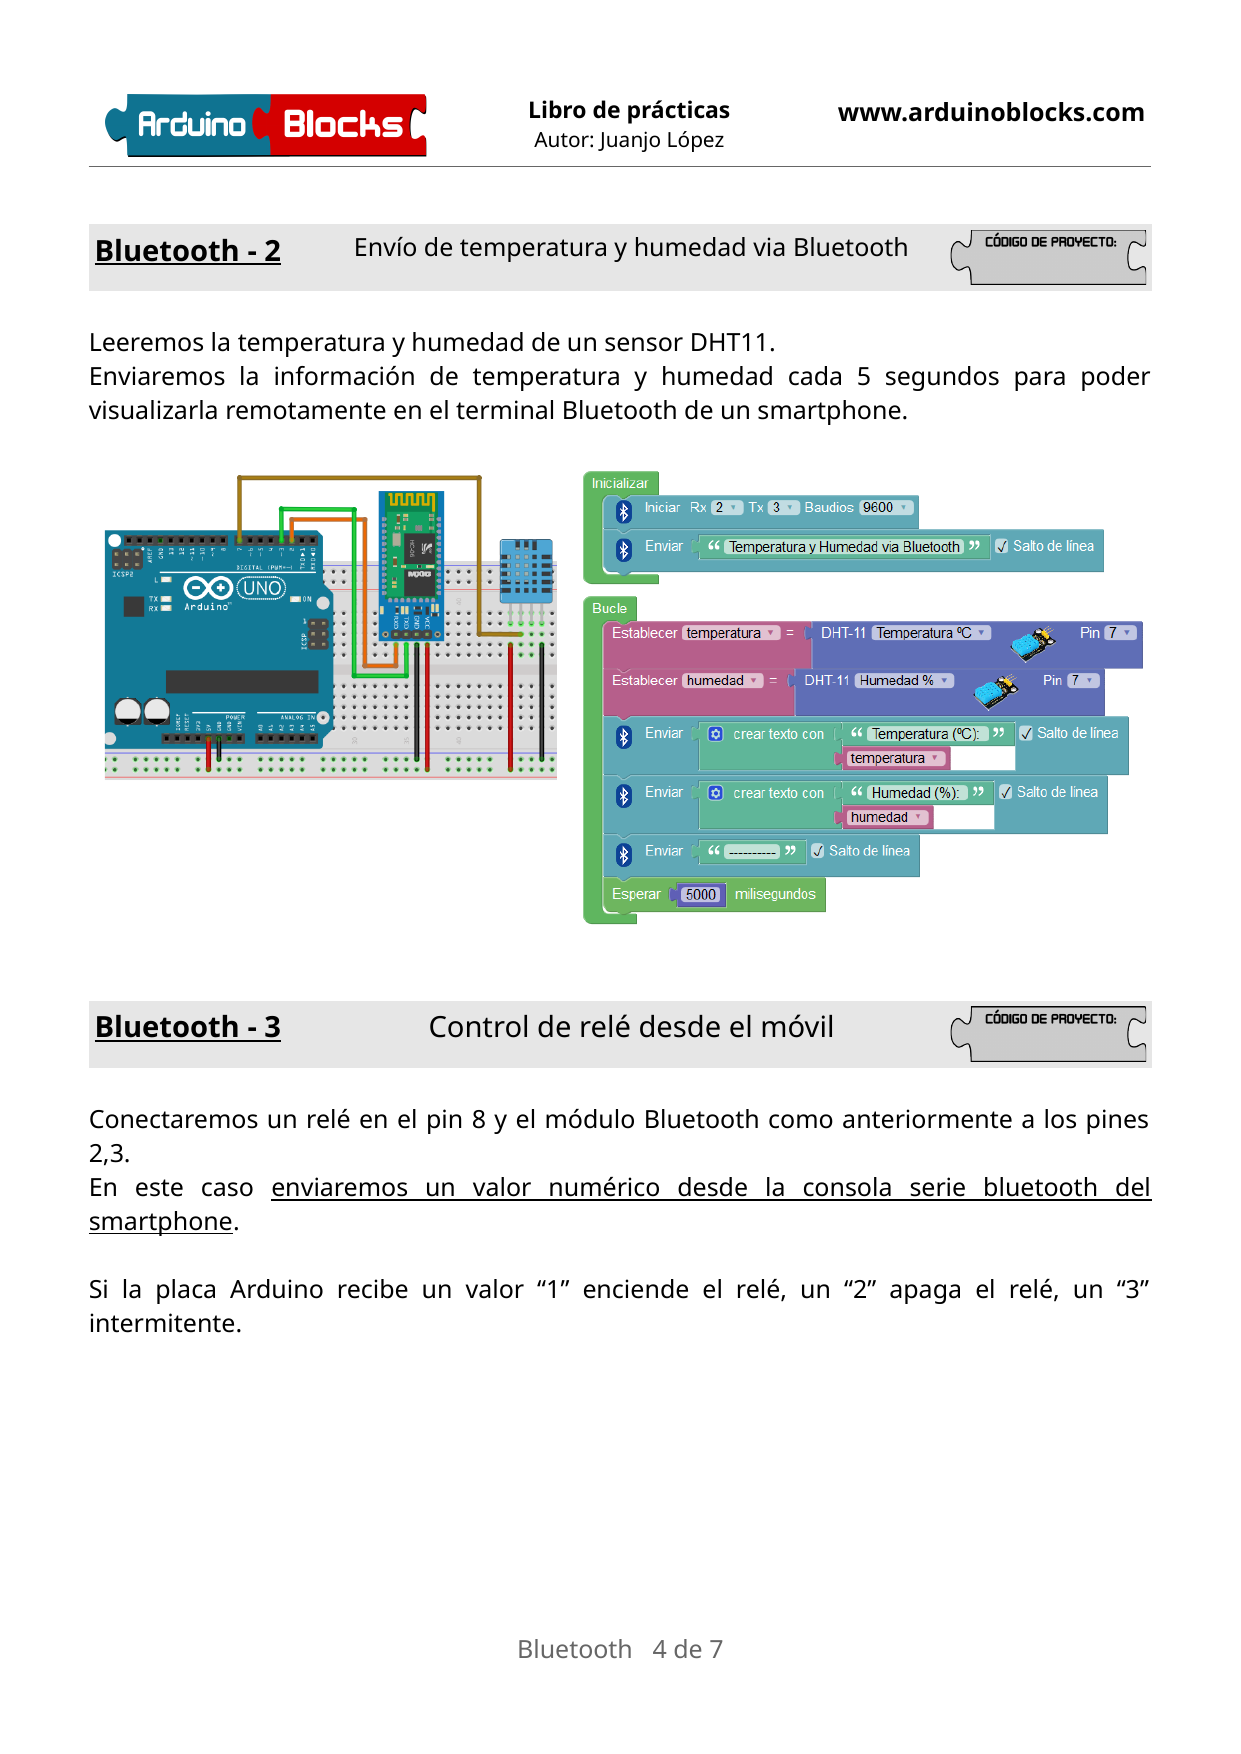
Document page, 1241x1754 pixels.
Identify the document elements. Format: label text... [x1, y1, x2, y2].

text Enviaremos la información de temperatura y humedad cada 5 segundos para poder visualizarla remotamente en el terminal Bluetooth de un smartphone. [88, 359, 1152, 427]
table_header [945, 1001, 1152, 1068]
picture [950, 230, 1147, 285]
table_header Control de relé desde el móvil [318, 1001, 945, 1068]
table_header Bluetooth - 2 [89, 224, 318, 291]
picture [105, 94, 427, 157]
table_header [573, 461, 1151, 967]
text Si la placa Arduino recibe un valor “1” enciende el relé, un “2” apaga el relé, un “3” intermitente. [88, 1272, 1152, 1340]
table_header [945, 224, 1152, 291]
table_header Bluetooth - 3 [89, 1001, 318, 1068]
table_header Envío de temperatura y humedad via Bluetooth [318, 224, 945, 291]
text Leeremos la temperatura y humedad de un sensor DHT11. [88, 325, 1152, 359]
text Conectaremos un relé en el pin 8 y el módulo Bluetooth como anteriormente a los pines 2,3. [88, 1102, 1152, 1170]
table_header [89, 461, 573, 967]
picture [950, 1006, 1147, 1062]
picture [104, 466, 557, 784]
picture [578, 466, 1146, 928]
text En este caso enviaremos un valor numérico desde la consola serie bluetooth del smartphone. [88, 1170, 1152, 1238]
